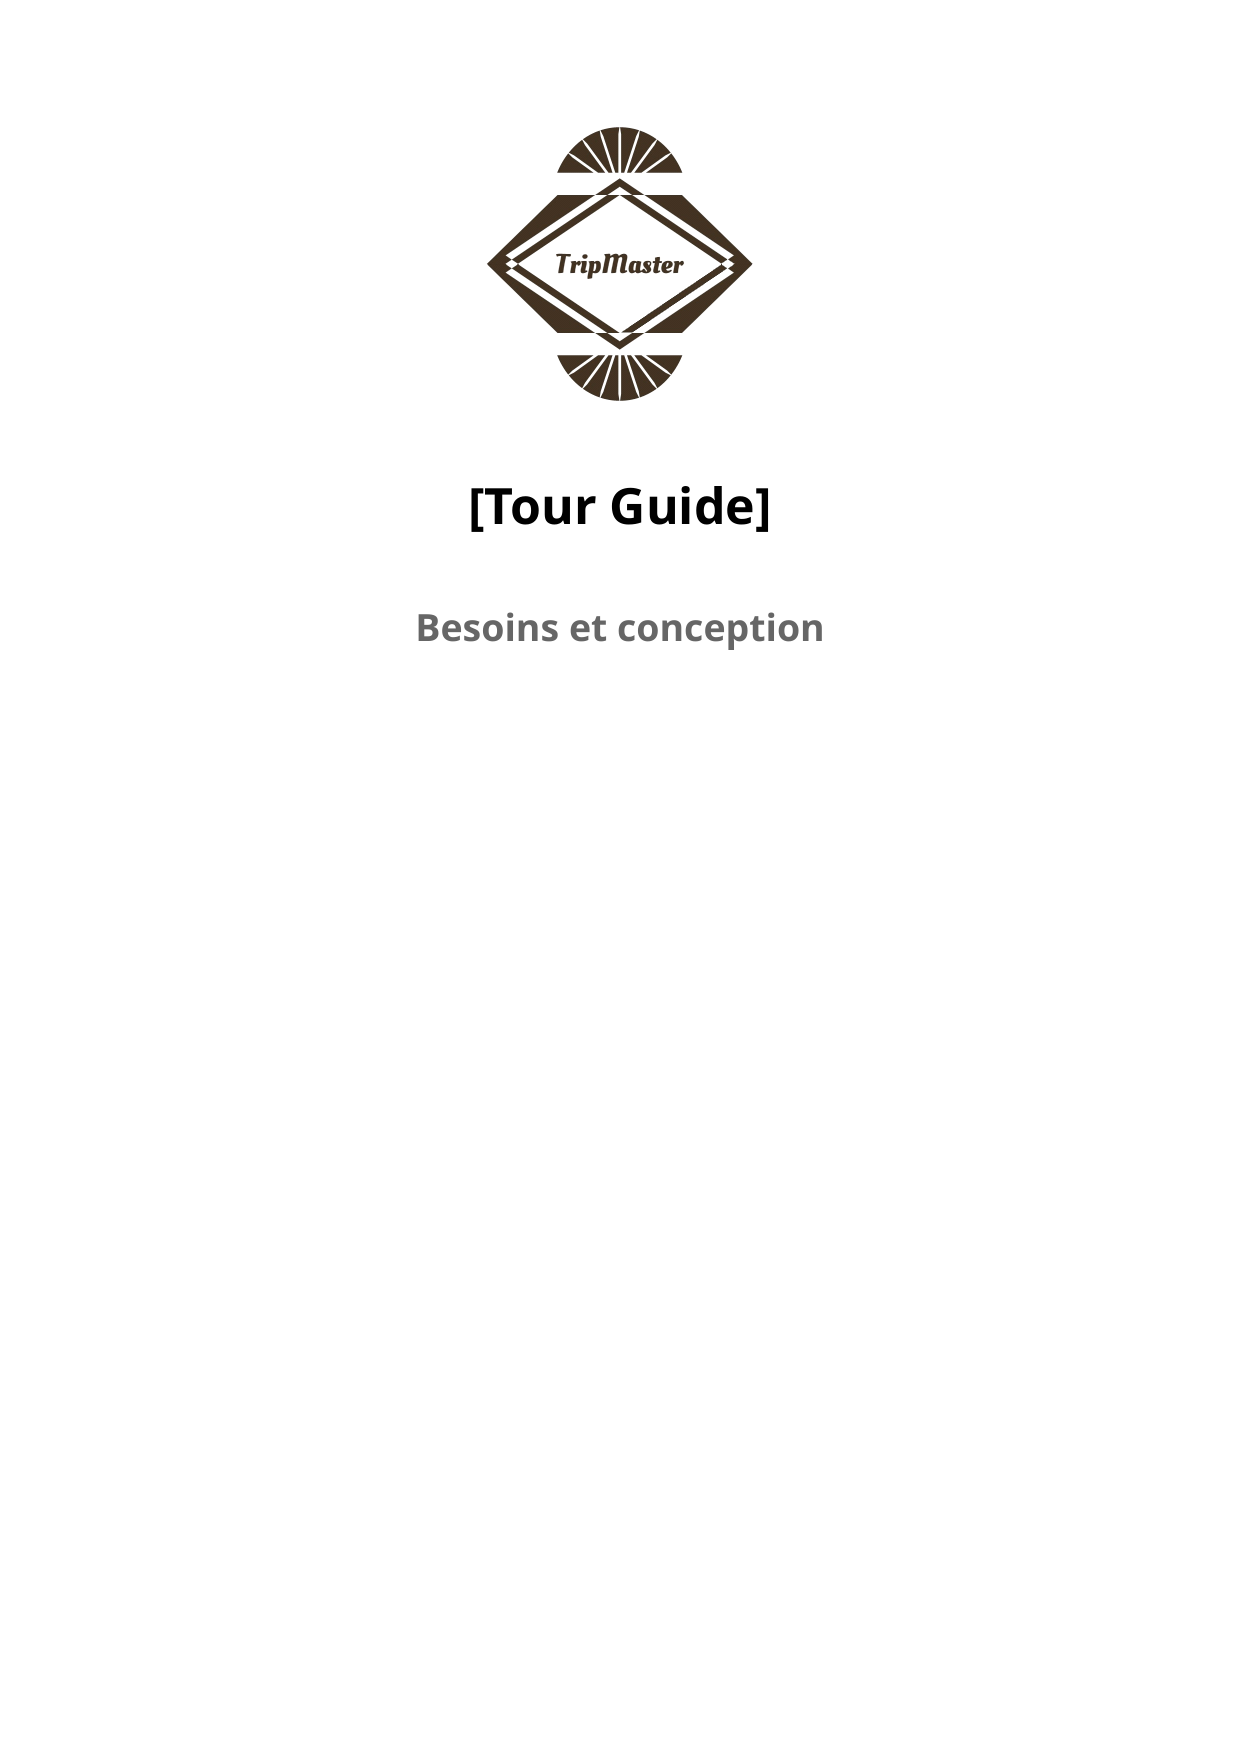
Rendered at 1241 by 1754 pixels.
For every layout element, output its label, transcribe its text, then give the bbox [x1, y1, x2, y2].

text [Tour Guide] [118, 471, 1122, 539]
text Besoins et conception [118, 601, 1122, 652]
